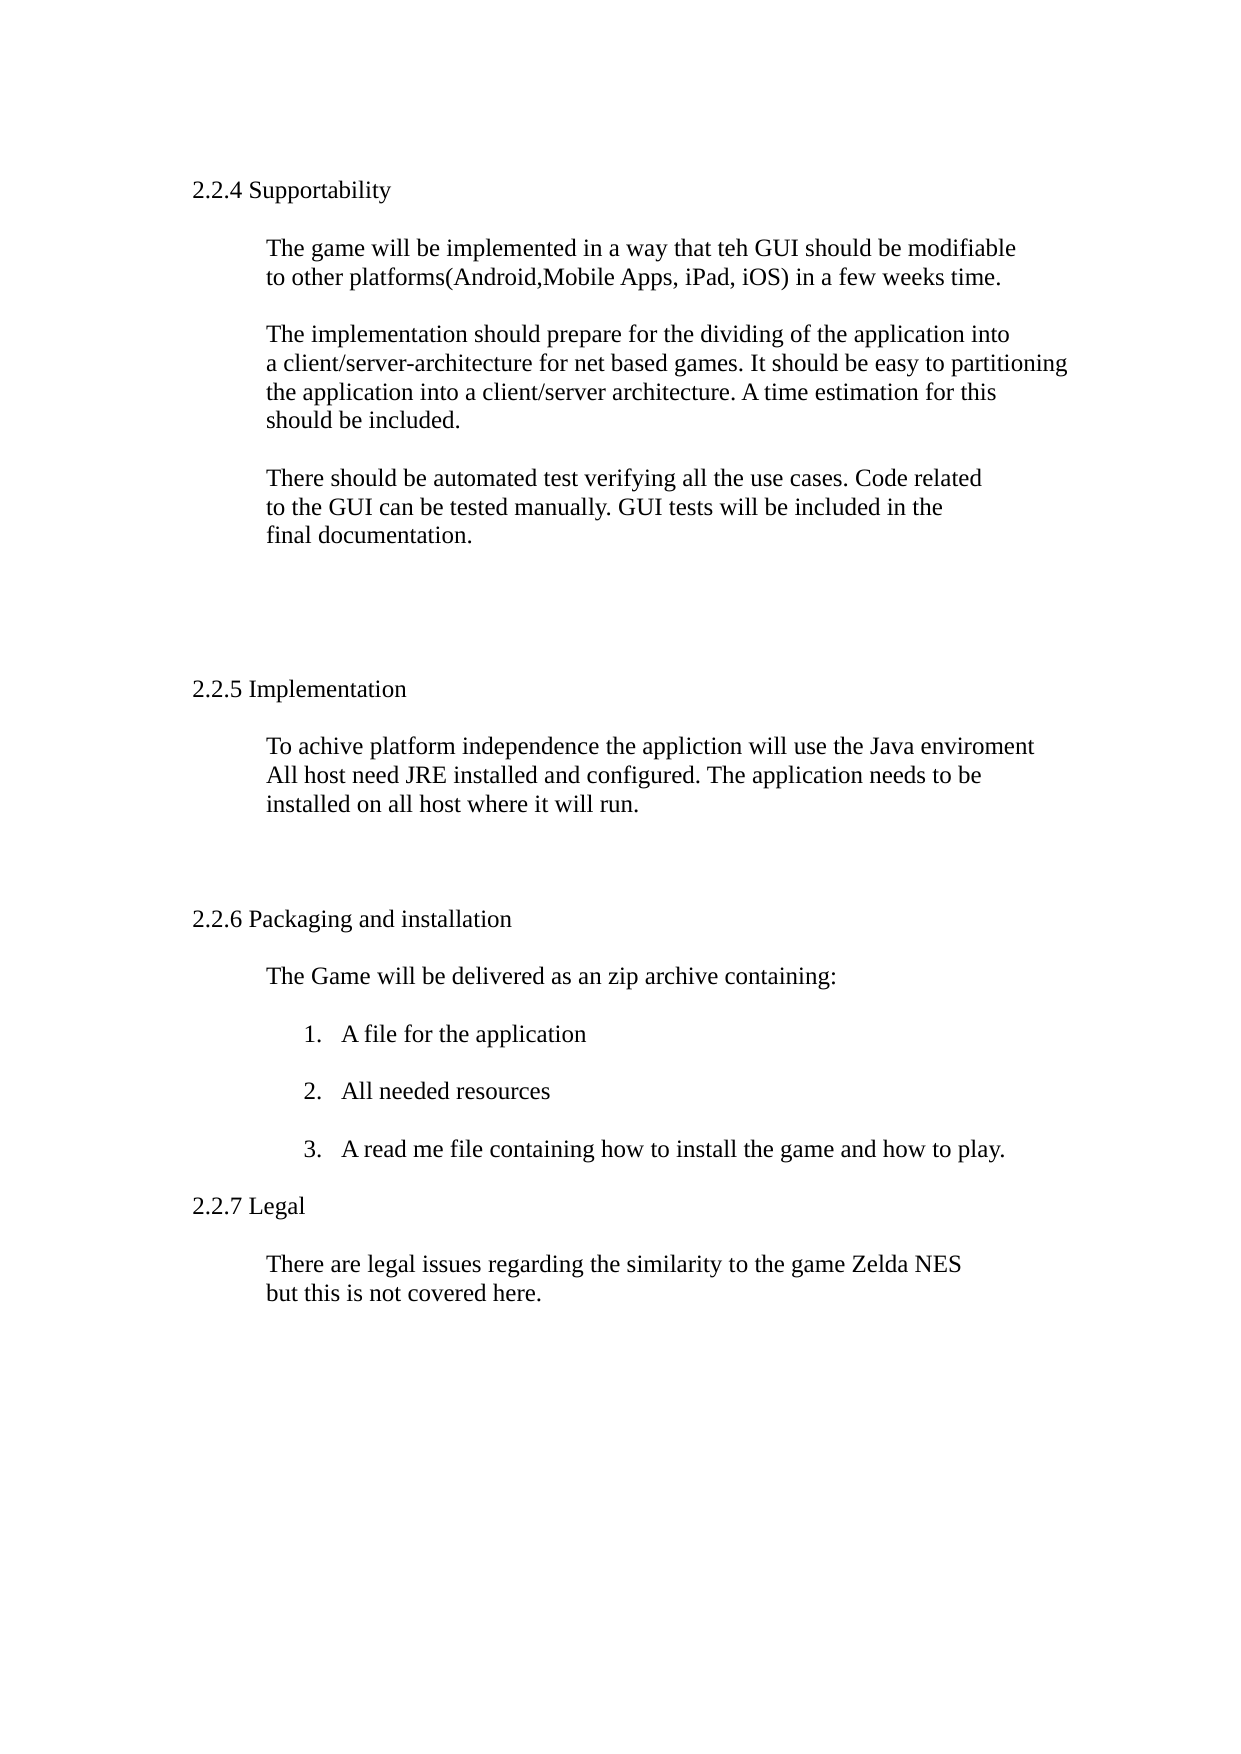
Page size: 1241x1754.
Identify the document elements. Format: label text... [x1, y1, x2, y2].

text a client/server-architecture for net based games. It should be easy to partitioning [118, 348, 1122, 377]
list A file for the application [303, 1019, 1122, 1048]
text final documentation. [118, 521, 1122, 549]
text The Game will be delivered as an zip archive containing: [118, 961, 1122, 990]
text All host need JRE installed and configured. The application needs to be [118, 760, 1122, 789]
list A read me file containing how to install the game and how to play. [303, 1134, 1122, 1163]
text but this is not covered here. [118, 1278, 1122, 1306]
text to other platforms(Android,Mobile Apps, iPad, iOS) in a few weeks time. [118, 262, 1122, 291]
list All needed resources [303, 1076, 1122, 1105]
text The game will be implemented in a way that teh GUI should be modifiable [118, 233, 1122, 262]
text 2.2.4 Supportability [118, 176, 1122, 204]
text 2.2.6 Packaging and installation [118, 904, 1122, 933]
text To achive platform independence the appliction will use the Java enviroment [118, 731, 1122, 760]
text 2.2.5 Implementation [118, 674, 1122, 703]
text the application into a client/server architecture. A time estimation for this [118, 377, 1122, 406]
text installed on all host where it will run. [118, 789, 1122, 818]
text There are legal issues regarding the similarity to the game Zelda NES [118, 1249, 1122, 1278]
text There should be automated test verifying all the use cases. Code related [118, 463, 1122, 492]
text to the GUI can be tested manually. GUI tests will be included in the [118, 492, 1122, 521]
text 2.2.7 Legal [118, 1191, 1122, 1220]
text should be included. [118, 406, 1122, 434]
text The implementation should prepare for the dividing of the application into [118, 319, 1122, 348]
